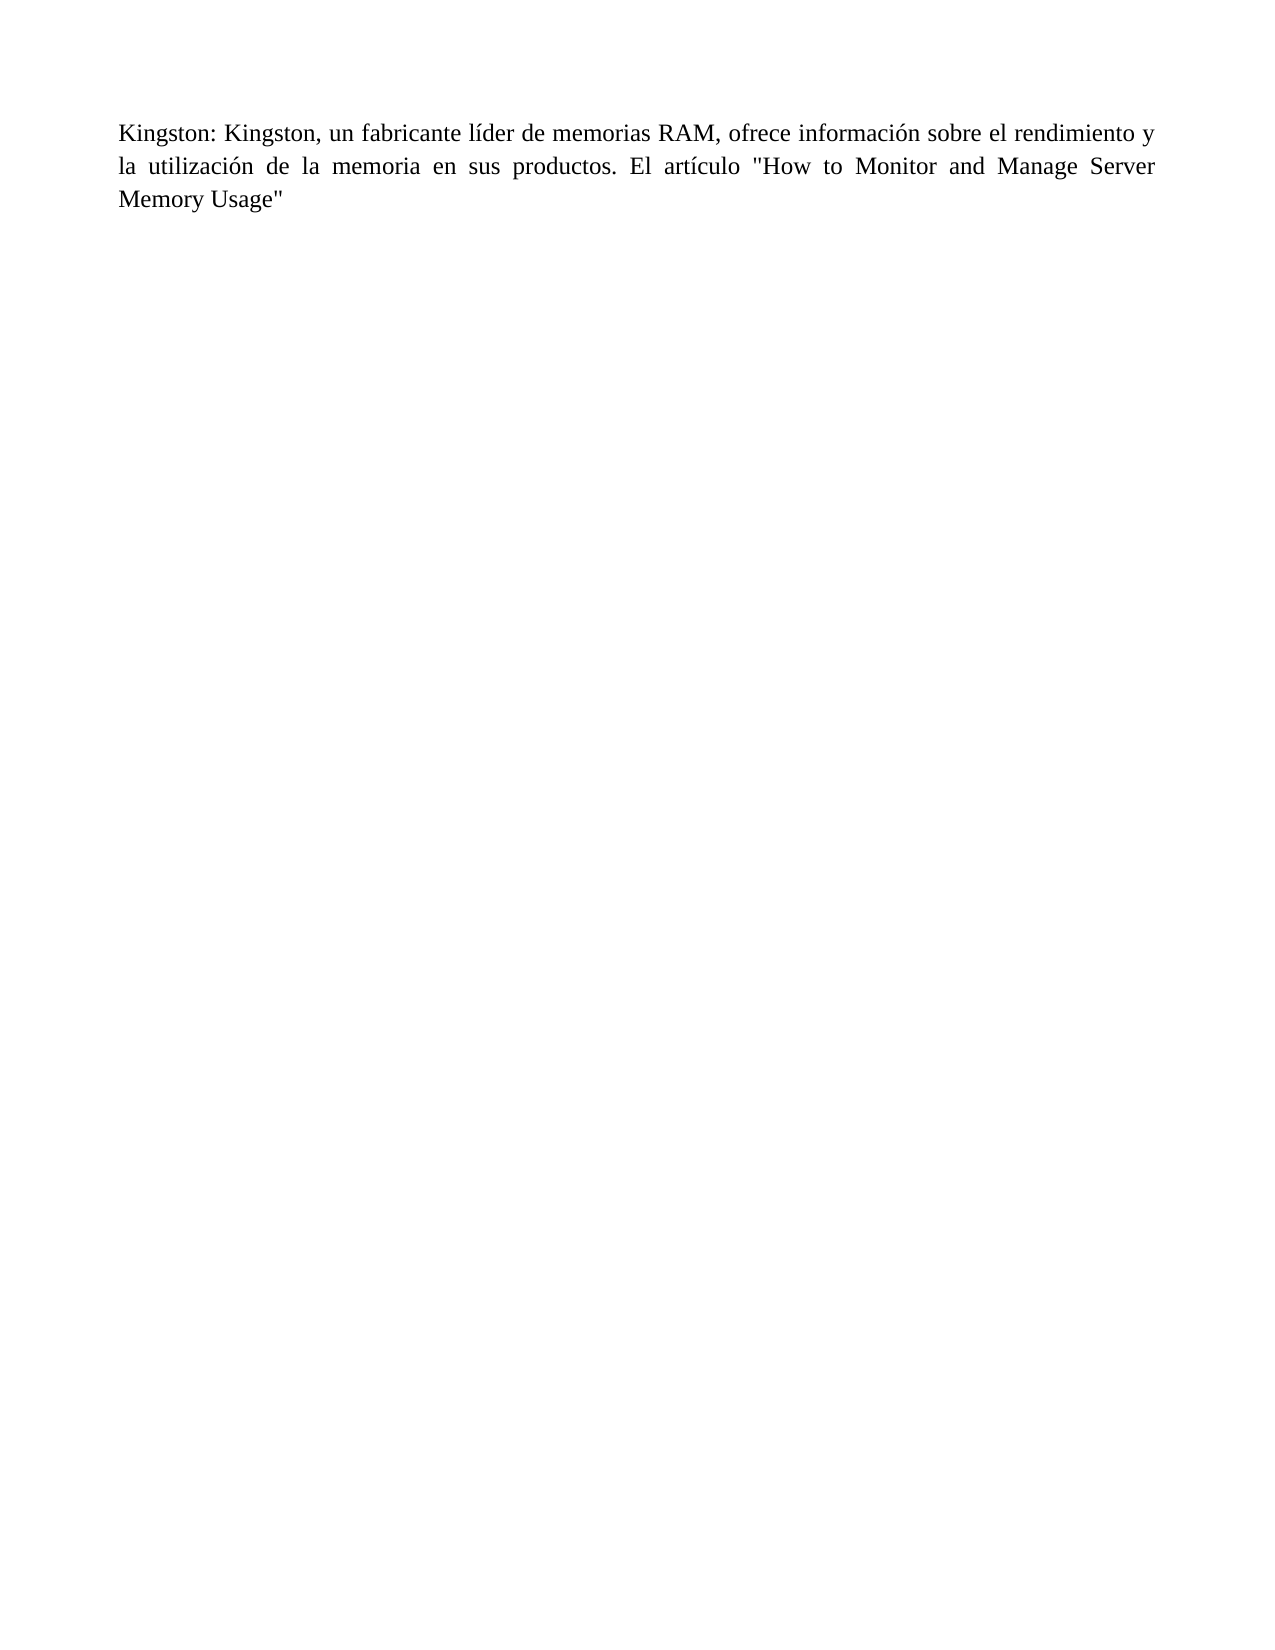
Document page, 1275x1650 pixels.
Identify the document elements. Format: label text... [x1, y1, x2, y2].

text Kingston: Kingston, un fabricante líder de memorias RAM, ofrece información sobre el rendimiento y la utilización de la memoria en sus productos. El artículo "How to Monitor and Manage Server Memory Usage" [118, 118, 1157, 213]
